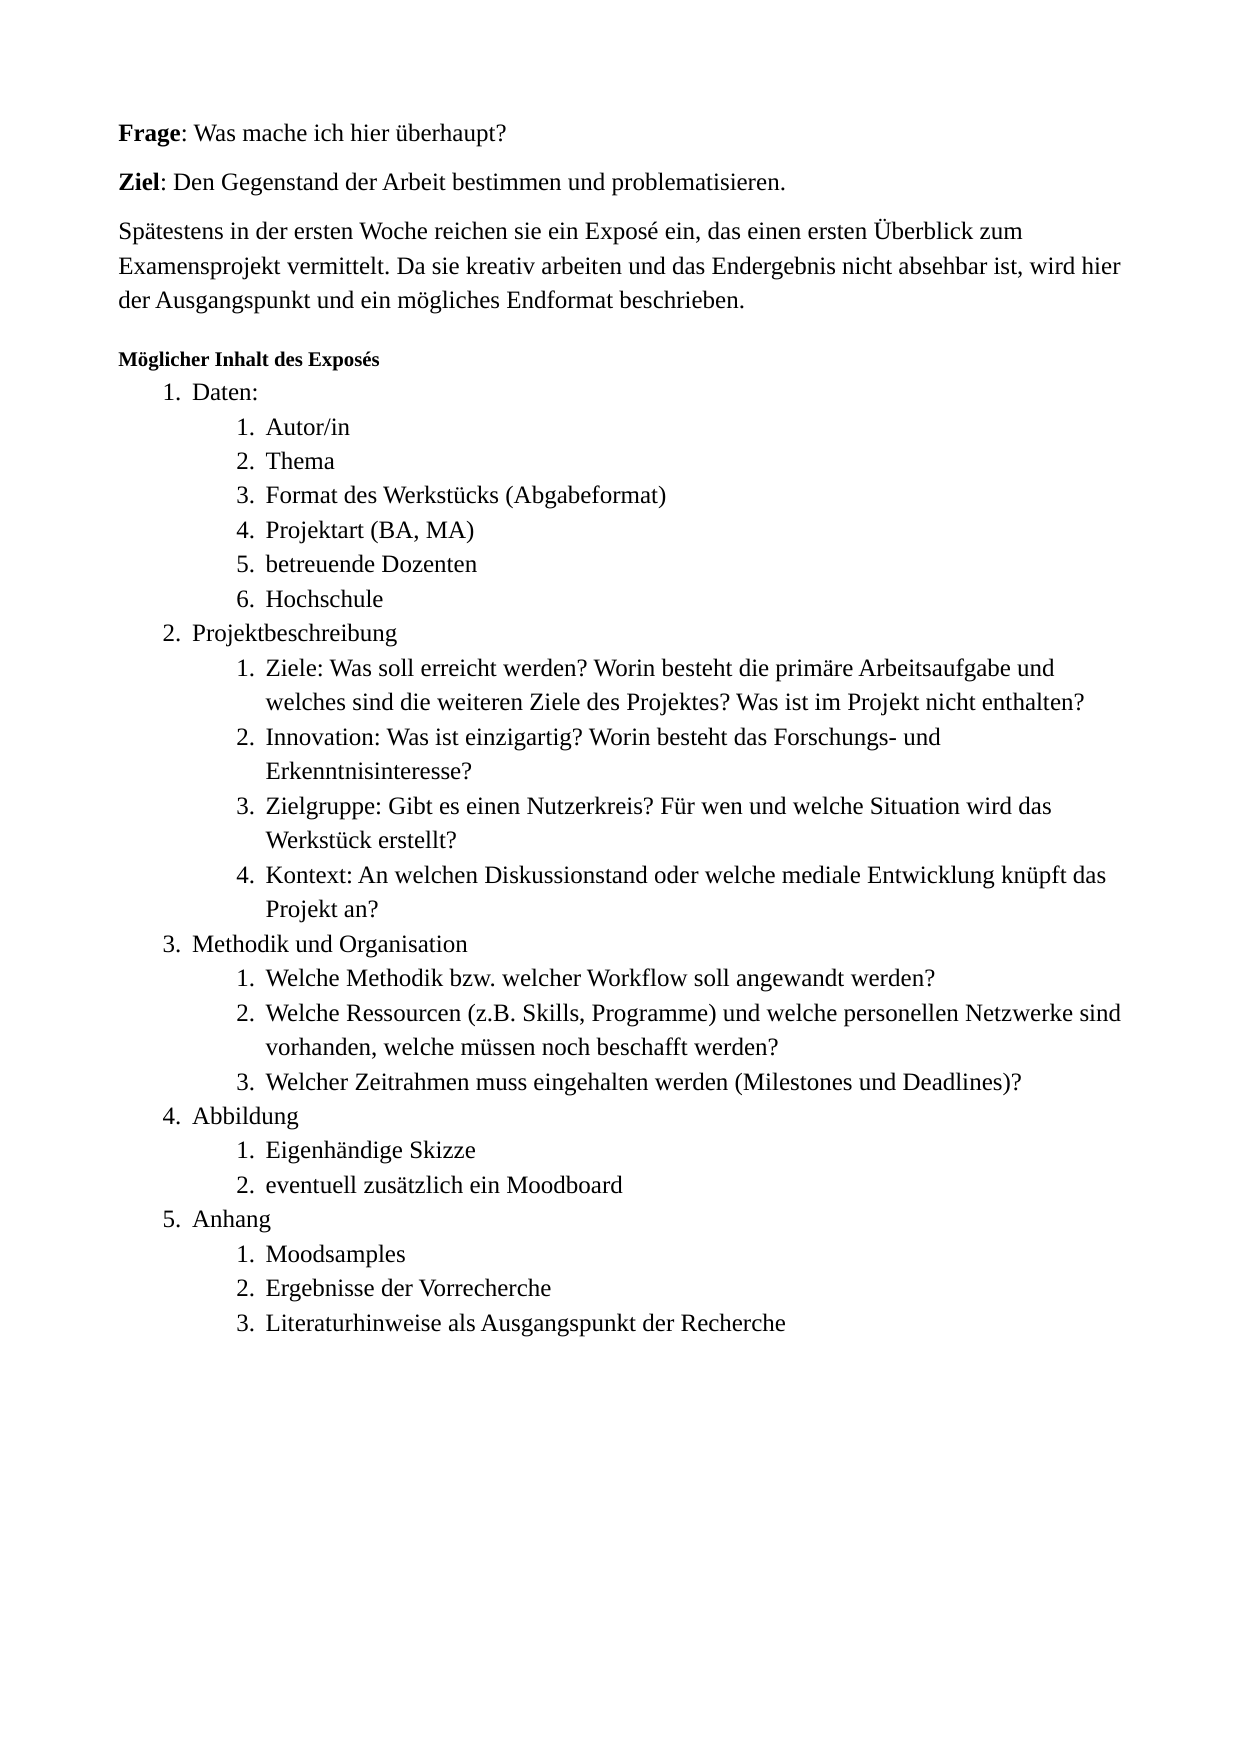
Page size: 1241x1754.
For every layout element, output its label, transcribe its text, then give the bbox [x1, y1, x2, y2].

list Welcher Zeitrahmen muss eingehalten werden (Milestones und Deadlines)? [236, 1067, 1122, 1095]
list Eigenhändige Skizze [236, 1136, 1122, 1164]
list Moodsamples [236, 1239, 1122, 1268]
list Zielgruppe: Gibt es einen Nutzerkreis? Für wen und welche Situation wird das Werkstück erstellt? [236, 791, 1122, 854]
list Thema [236, 446, 1122, 475]
list Welche Methodik bzw. welcher Workflow soll angewandt werden? [236, 963, 1122, 992]
list Format des Werkstücks (Abgabeformat) [236, 481, 1122, 509]
list Ziele: Was soll erreicht werden? Worin besteht die primäre Arbeitsaufgabe und welches sind die weiteren Ziele des Projektes? Was ist im Projekt nicht enthalten? [236, 653, 1122, 716]
list eventuell zusätzlich ein Moodboard [236, 1170, 1122, 1199]
text Frage: Was mache ich hier überhaupt? [118, 118, 1122, 147]
list Literaturhinweise als Ausgangspunkt der Recherche [236, 1308, 1122, 1337]
list Abbildung [162, 1101, 1122, 1130]
subtitle Möglicher Inhalt des Exposés [118, 347, 1122, 371]
list Projektart (BA, MA) [236, 515, 1122, 544]
list Anhang [162, 1204, 1122, 1233]
list Ergebnisse der Vorrecherche [236, 1273, 1122, 1302]
list betreuende Dozenten [236, 549, 1122, 578]
list Hochschule [236, 584, 1122, 613]
text Ziel: Den Gegenstand der Arbeit bestimmen und problematisieren. [118, 167, 1122, 196]
list Methodik und Organisation [162, 929, 1122, 957]
list Projektbeschreibung [162, 618, 1122, 647]
text Spätestens in der ersten Woche reichen sie ein Exposé ein, das einen ersten Überblick zum Examensprojekt vermittelt. Da sie kreativ arbeiten und das Endergebnis nicht absehbar ist, wird hier der Ausgangspunkt und ein mögliches Endformat beschrieben. [118, 216, 1122, 314]
list Welche Ressourcen (z.B. Skills, Programme) und welche personellen Netzwerke sind vorhanden, welche müssen noch beschafft werden? [236, 998, 1122, 1061]
list Kontext: An welchen Diskussionstand oder welche mediale Entwicklung knüpft das Projekt an? [236, 860, 1122, 923]
list Autor/in [236, 412, 1122, 440]
list Innovation: Was ist einzigartig? Worin besteht das Forschungs- und Erkenntnisinteresse? [236, 722, 1122, 785]
list Daten: [162, 377, 1122, 406]
